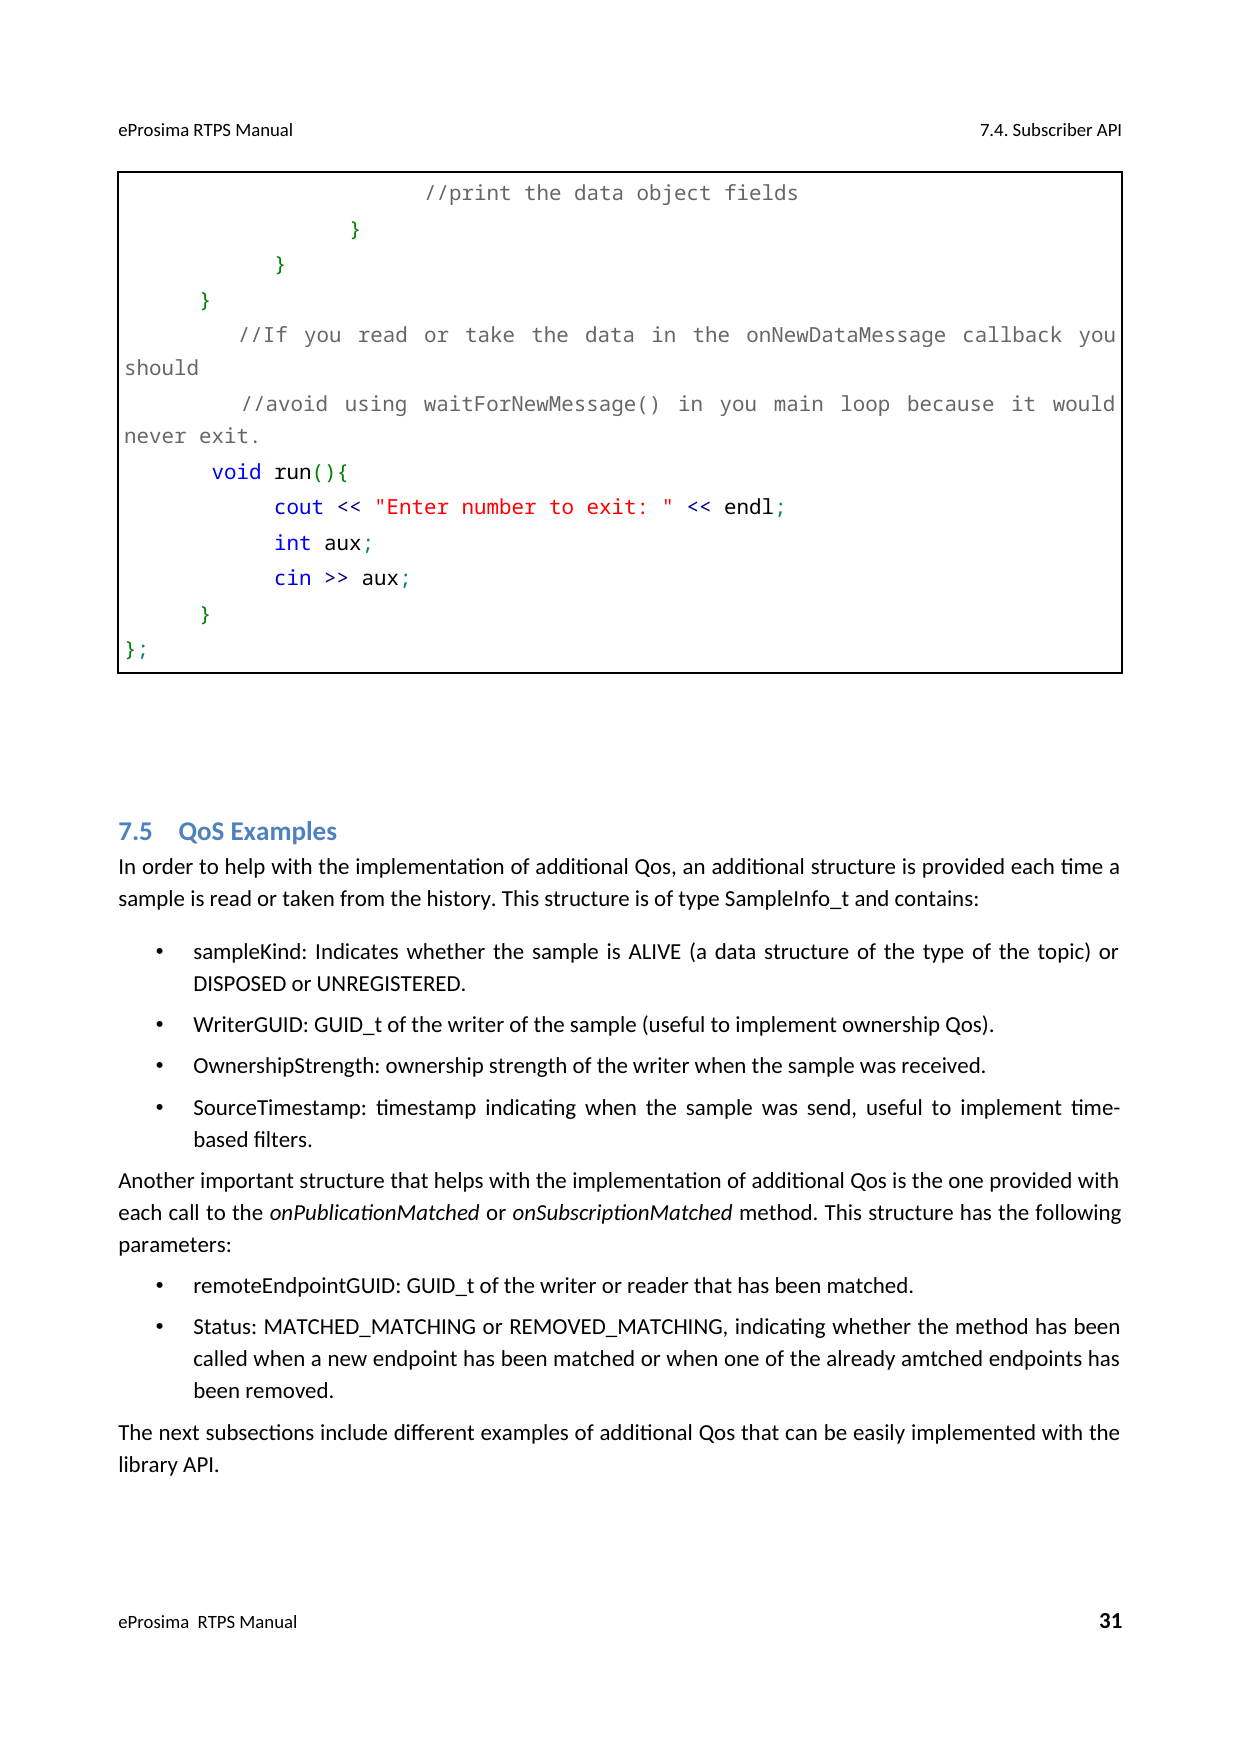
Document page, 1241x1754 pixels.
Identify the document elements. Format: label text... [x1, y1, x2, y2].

list SourceTimestamp: timestamp indicating when the sample was send, useful to implement time-based filters. [156, 1093, 1122, 1153]
text Another important structure that helps with the implementation of additional Qos is the one provided with each call to the onPublicationMatched or onSubscriptionMatched method. This structure has the following parameters: [118, 1166, 1122, 1258]
text The next subsections include different examples of additional Qos that can be easily implemented with the library API. [118, 1418, 1122, 1478]
list WriterGUID: GUID_t of the writer of the sample (useful to implement ownership Qos). [156, 1011, 1122, 1038]
list OwnershipStrength: ownership strength of the writer when the sample was received. [156, 1052, 1122, 1079]
list sampleKind: Indicates whether the sample is ALIVE (a data structure of the type of the topic) or DISPOSED or UNREGISTERED. [156, 937, 1122, 997]
subtitle QoS Examples [118, 814, 1122, 847]
list Status: MATCHED_MATCHING or REMOVED_MATCHING, indicating whether the method has been called when a new endpoint has been matched or when one of the already amtched endpoints has been removed. [156, 1312, 1122, 1405]
list remoteEndpointGUID: GUID_t of the writer or reader that has been matched. [156, 1271, 1122, 1299]
text In order to help with the implementation of additional Qos, an additional structure is provided each time a sample is read or taken from the history. This structure is of type SampleInfo_t and contains: [118, 852, 1122, 912]
table_header //print the data object fields } } } //If you read or take the data in the onNewDataMessage callback you should //avoid using waitForNewMessage() in you main loop because it would never exit. void run(){ cout << "Enter number to exit: " << endl; int aux; cin >> aux; } }; [119, 173, 1121, 671]
